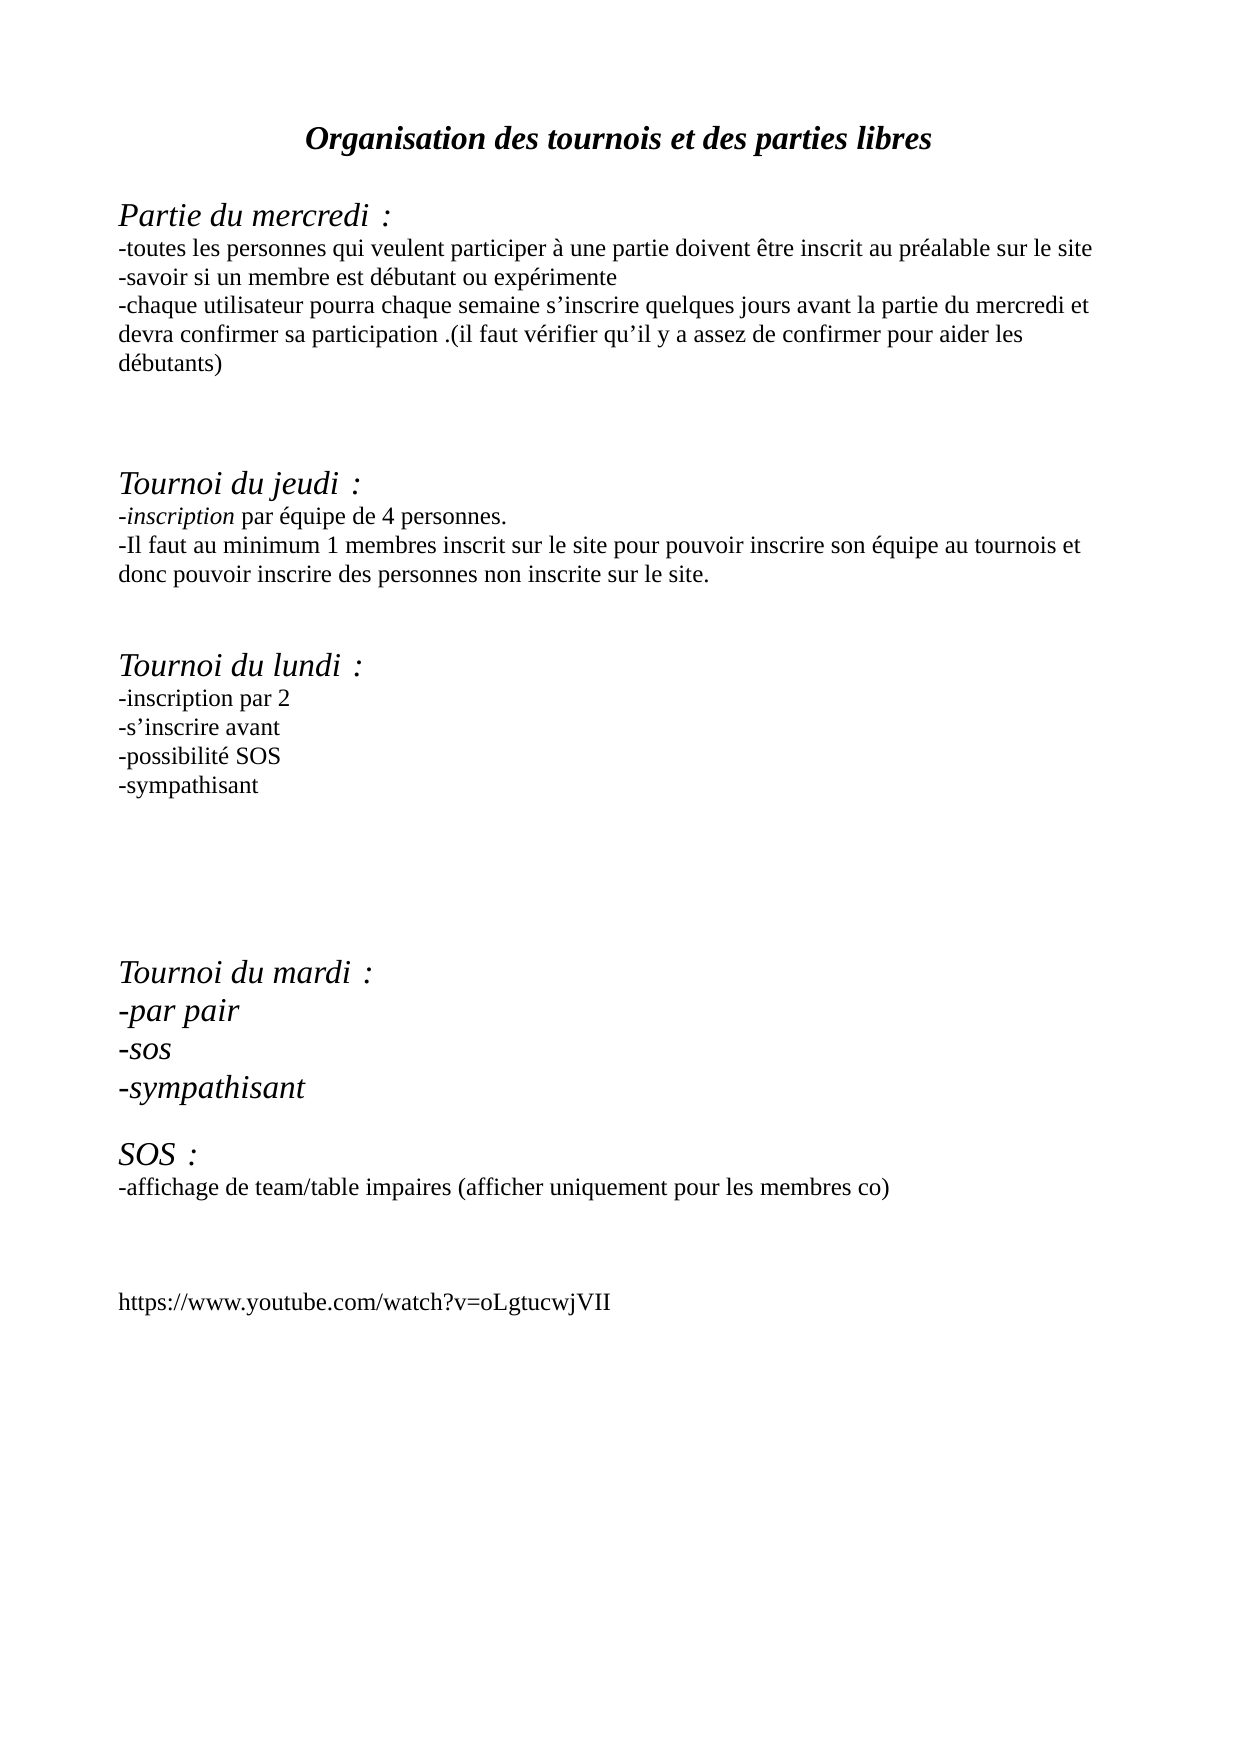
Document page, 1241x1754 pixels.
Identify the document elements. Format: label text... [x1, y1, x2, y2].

text -Il faut au minimum 1 membres inscrit sur le site pour pouvoir inscrire son équipe au tournois et donc pouvoir inscrire des personnes non inscrite sur le site. [118, 530, 1122, 588]
text -inscription par équipe de 4 personnes. [118, 501, 1122, 530]
text Organisation des tournois et des parties libres [118, 118, 1122, 156]
text -inscription par 2 [118, 683, 1122, 712]
text SOS : [118, 1134, 1122, 1172]
text -toutes les personnes qui veulent participer à une partie doivent être inscrit au préalable sur le site [118, 233, 1122, 262]
text Tournoi du mardi : [118, 952, 1122, 990]
text Tournoi du jeudi : [118, 463, 1122, 501]
text -affichage de team/table impaires (afficher uniquement pour les membres co) [118, 1172, 1122, 1201]
text Partie du mercredi : [118, 195, 1122, 233]
text https://www.youtube.com/watch?v=oLgtucwjVII [118, 1287, 1122, 1316]
text -par pair [118, 990, 1122, 1028]
text -chaque utilisateur pourra chaque semaine s’inscrire quelques jours avant la partie du mercredi et devra confirmer sa participation .(il faut vérifier qu’il y a assez de confirmer pour aider les débutants) [118, 291, 1122, 377]
text -sympathisant [118, 770, 1122, 798]
text Tournoi du lundi : [118, 645, 1122, 683]
text -sos [118, 1028, 1122, 1067]
text -sympathisant [118, 1067, 1122, 1105]
text -possibilité SOS [118, 741, 1122, 770]
text -savoir si un membre est débutant ou expérimente [118, 262, 1122, 291]
text -s’inscrire avant [118, 712, 1122, 741]
